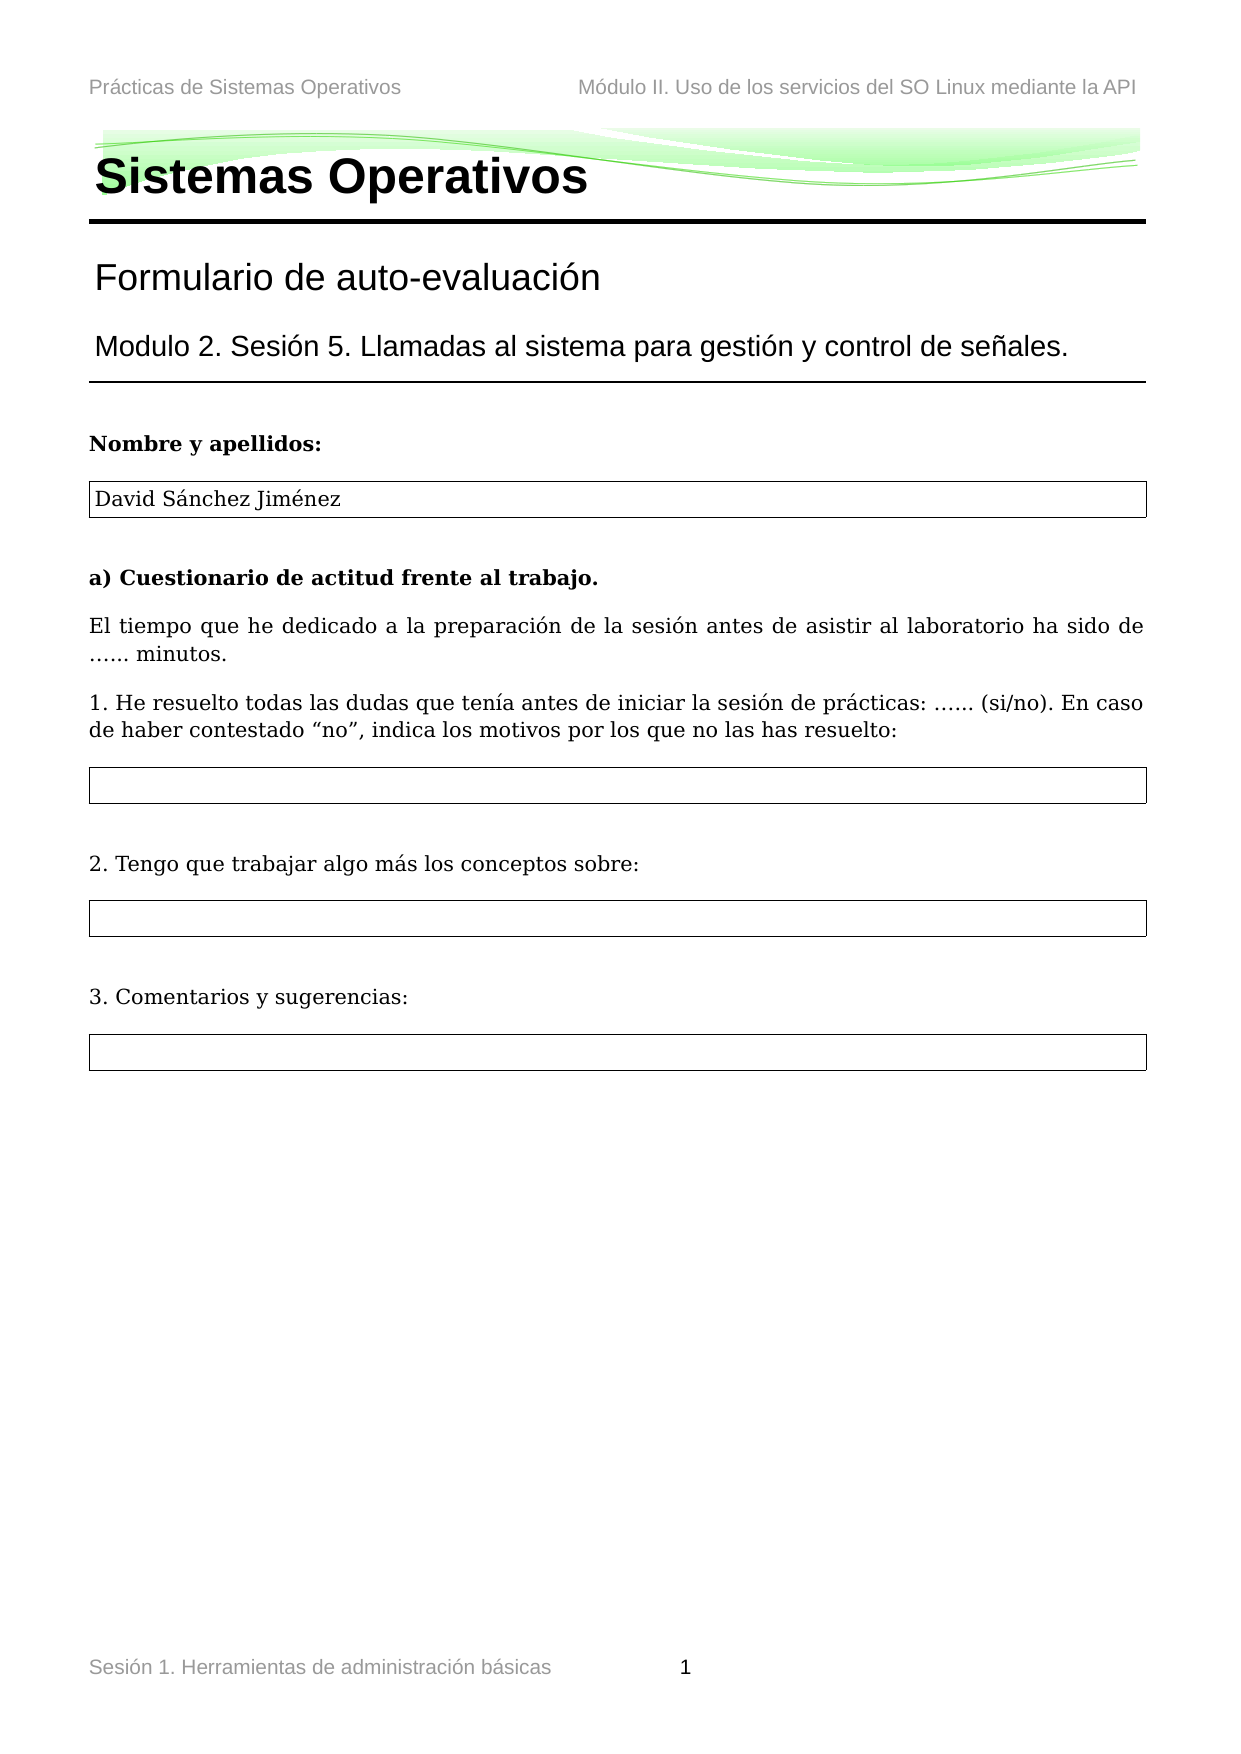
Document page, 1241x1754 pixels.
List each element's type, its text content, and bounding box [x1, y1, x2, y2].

table_header Formulario de auto-evaluación Modulo 2. Sesión 5. Llamadas al sistema para gestión y control de señales. [89, 224, 1146, 381]
picture [376, 171, 387, 189]
text 1. He resuelto todas las dudas que tenía antes de iniciar la sesión de prácticas: …... (si/no). En caso de haber contestado “no”, indica los motivos por los que no las has resuelto: [89, 691, 1146, 743]
table_header [90, 901, 1146, 936]
text a) Cuestionario de actitud frente al trabajo. [89, 565, 1146, 590]
text 2. Tengo que trabajar algo más los conceptos sobre: [89, 852, 1146, 876]
table_header [90, 768, 1146, 803]
table_header Sistemas Operativos [89, 123, 1146, 219]
table_header [90, 1035, 1146, 1069]
picture [94, 128, 1141, 195]
text El tiempo que he dedicado a la preparación de la sesión antes de asistir al laboratorio ha sido de …... minutos. [89, 614, 1146, 666]
text 3. Comentarios y sugerencias: [89, 985, 1146, 1009]
text Nombre y apellidos: [89, 432, 1146, 456]
table_header David Sánchez Jiménez [90, 482, 1146, 517]
